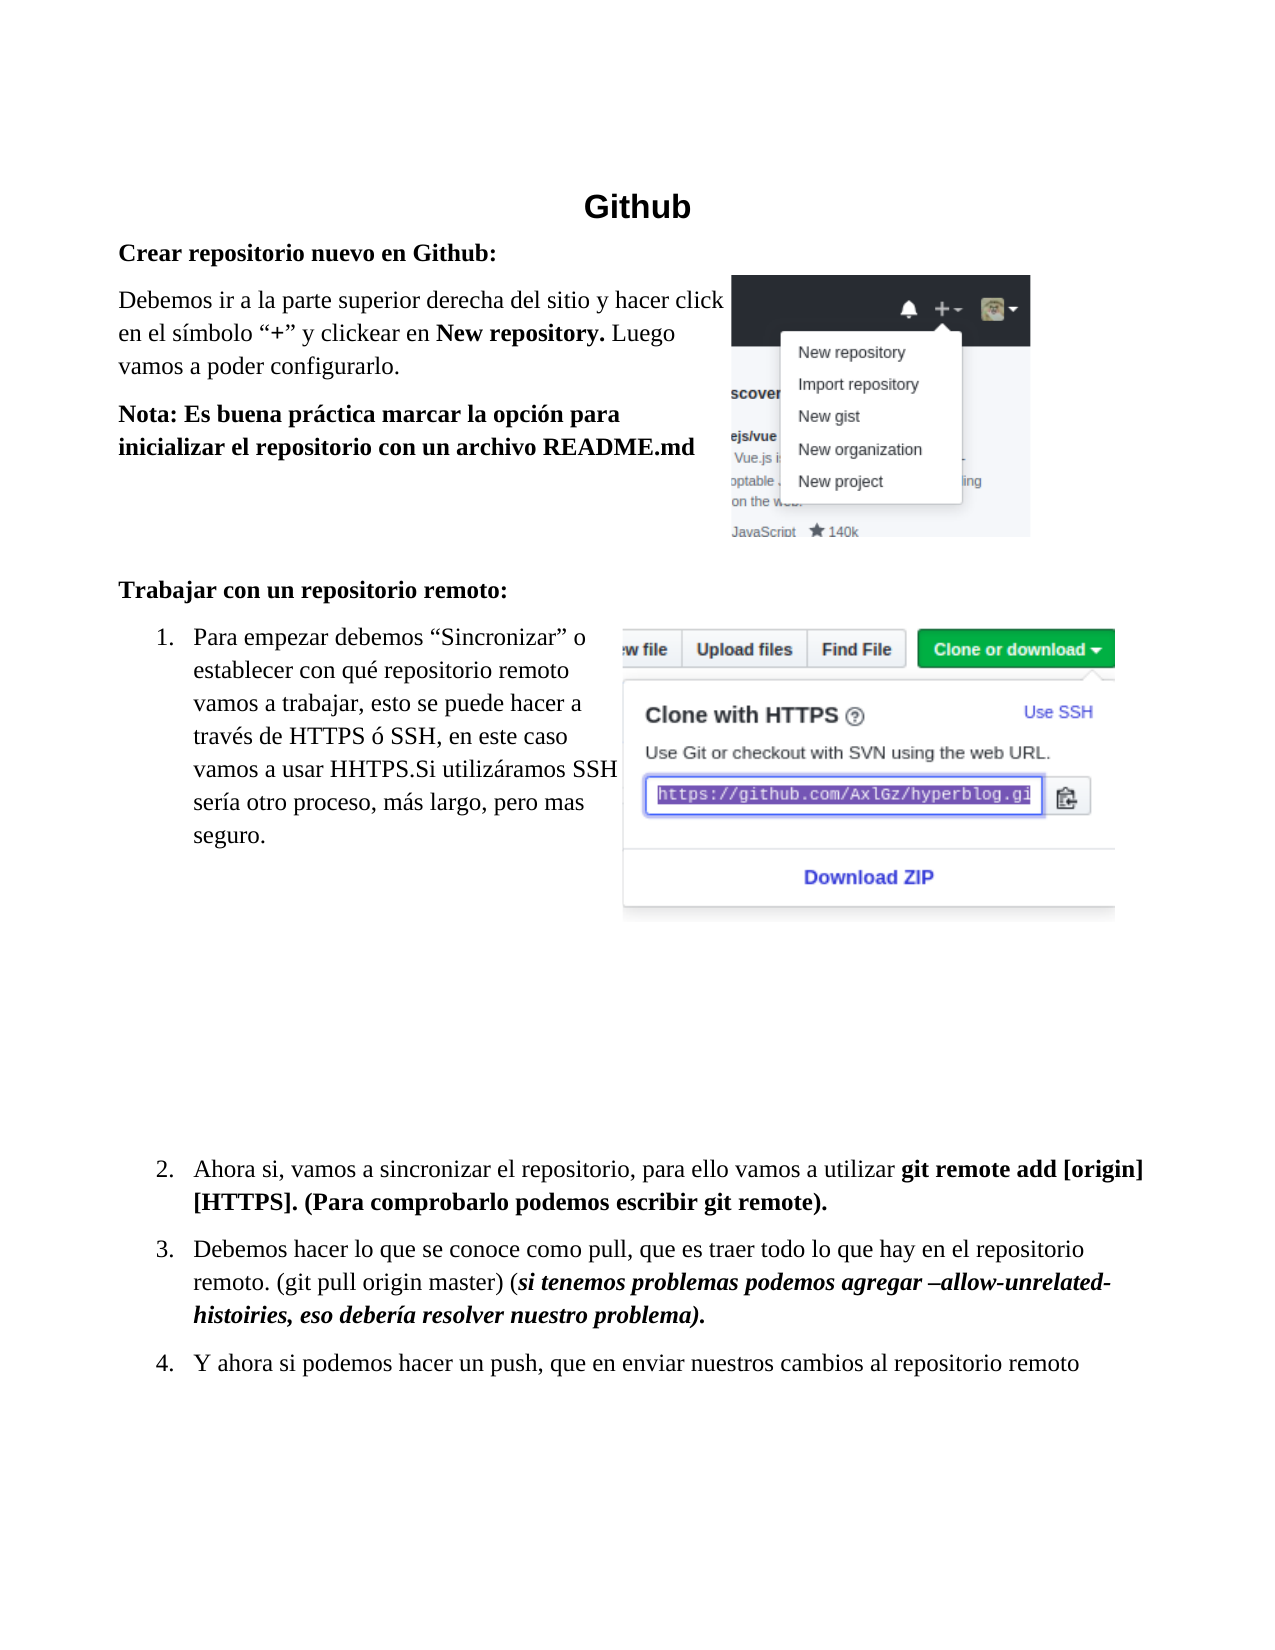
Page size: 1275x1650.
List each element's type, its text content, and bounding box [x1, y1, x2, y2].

picture [731, 275, 1031, 537]
text [1031, 285, 1157, 380]
list Y ahora si podemos hacer un push, que en enviar nuestros cambios al repositorio remoto [156, 1348, 1157, 1377]
list Para empezar debemos “Sincronizar” o establecer con qué repositorio remoto vamos a trabajar, esto se puede hacer a través de HTTPS ó SSH, en este caso vamos a usar HHTPS.Si utilizáramos SSH sería otro proceso, más largo, pero mas seguro. [156, 622, 1157, 849]
text Nota: Es buena práctica marcar la opción para inicializar el repositorio con un archivo README.md [118, 399, 731, 461]
text Debemos ir a la parte superior derecha del sitio y hacer click en el símbolo “+” y clickear en New repository. Luego vamos a poder configurarlo. [118, 285, 731, 380]
picture [622, 626, 1115, 922]
subtitle Github [118, 187, 1157, 225]
text Crear repositorio nuevo en Github: [118, 238, 1157, 266]
list Debemos hacer lo que se conoce como pull, que es traer todo lo que hay en el repositorio remoto. (git pull origin master) (si tenemos problemas podemos agregar –allow-unrelated-histoiries, eso debería resolver nuestro problema). [156, 1234, 1157, 1329]
text [1031, 399, 1157, 461]
text Trabajar con un repositorio remoto: [118, 575, 1157, 603]
list Ahora si, vamos a sincronizar el repositorio, para ello vamos a utilizar git remote add [origin] [HTTPS]. (Para comprobarlo podemos escribir git remote). [156, 1154, 1157, 1216]
